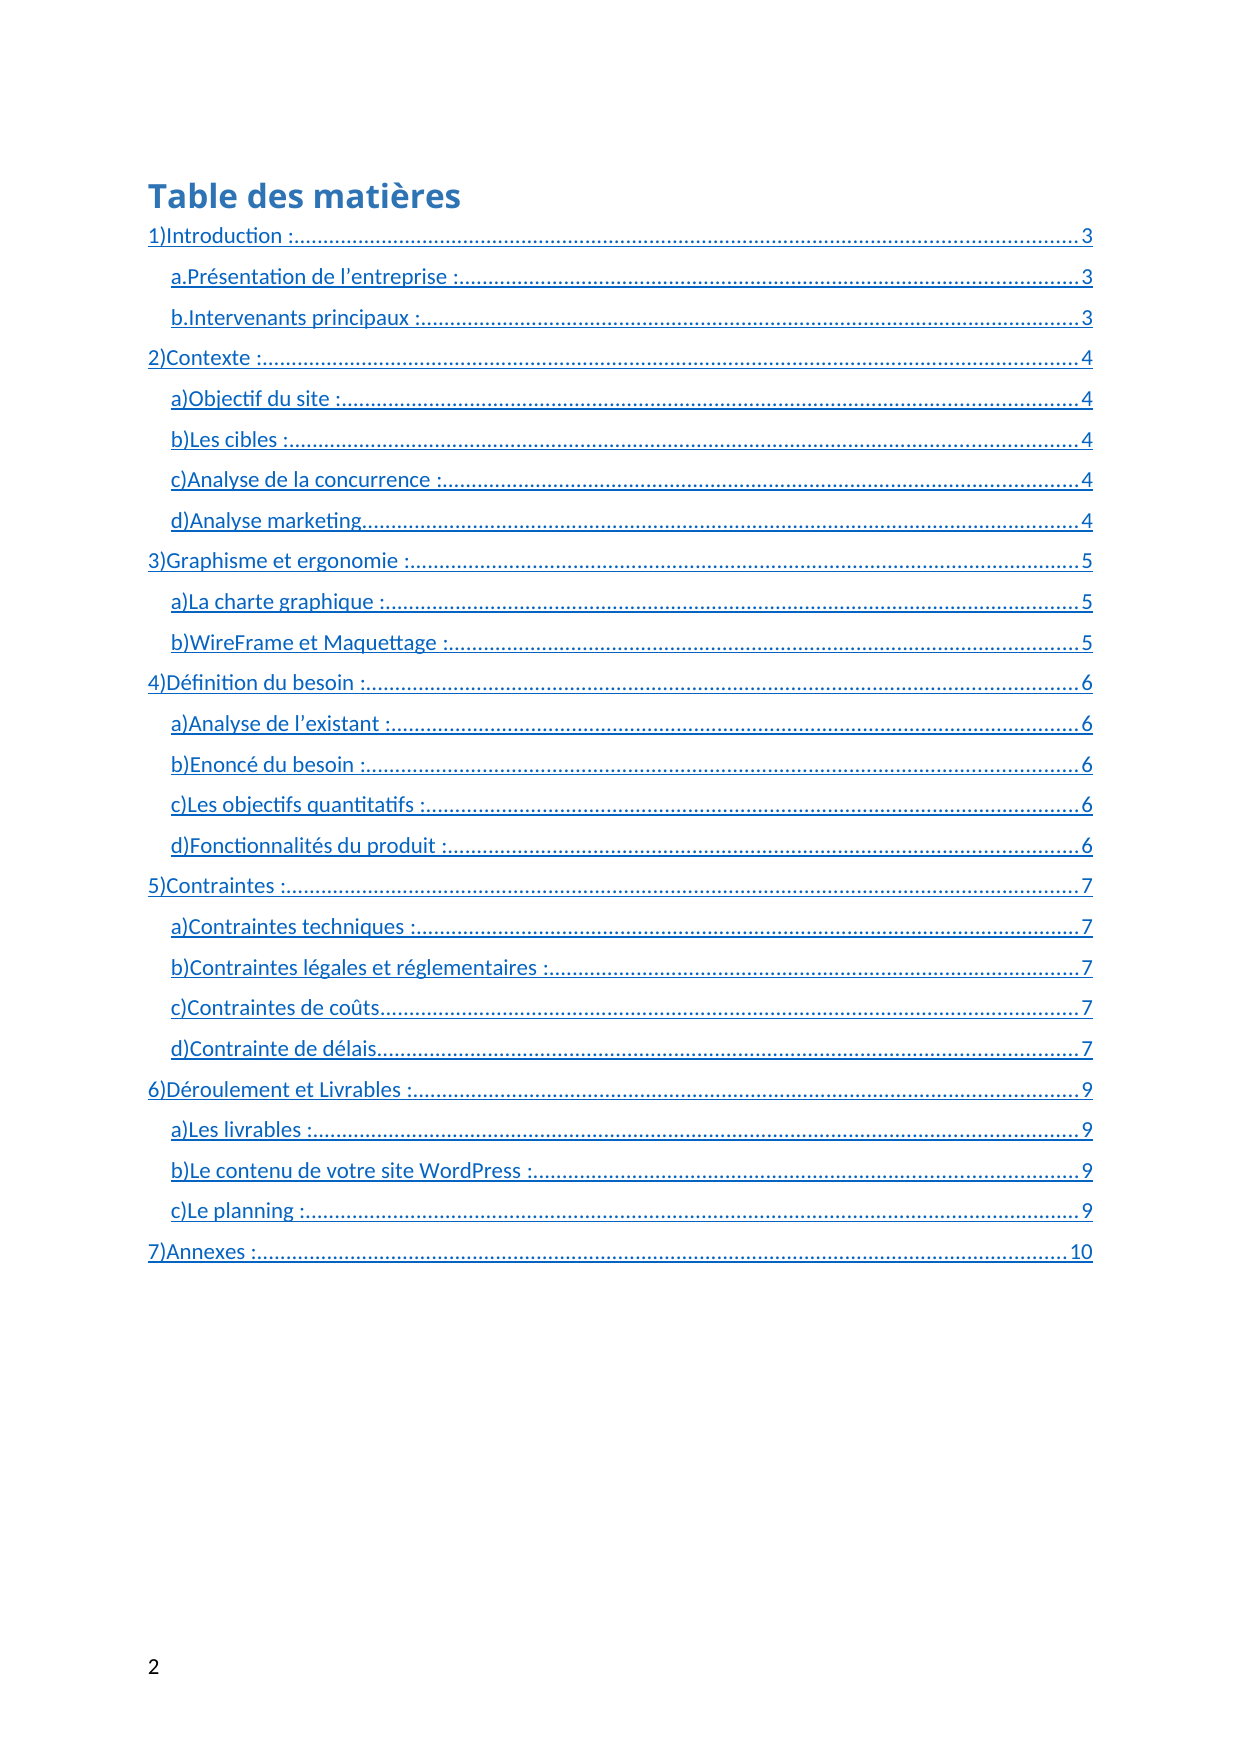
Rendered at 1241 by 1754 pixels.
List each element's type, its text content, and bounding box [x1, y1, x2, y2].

text d)Contrainte de délais 7 [171, 1034, 1093, 1058]
text a)Contraintes techniques : 7 [171, 912, 1093, 936]
text a)Analyse de l’existant : 6 [171, 709, 1093, 733]
text 4)Définition du besoin : 6 [148, 668, 1093, 693]
text a)Objectif du site : 4 [171, 384, 1093, 408]
text d)Fonctionnalités du produit : 6 [171, 831, 1093, 855]
text a)Les livrables : 9 [171, 1115, 1093, 1139]
text b)Enoncé du besoin : 6 [171, 750, 1093, 774]
text 6)Déroulement et Livrables : 9 [148, 1075, 1093, 1099]
text b)Le contenu de votre site WordPress : 9 [171, 1156, 1093, 1180]
text 2)Contexte : 4 [148, 343, 1093, 368]
text b)Contraintes légales et réglementaires : 7 [171, 953, 1093, 977]
text 3)Graphisme et ergonomie : 5 [148, 547, 1093, 571]
text a)La charte graphique : 5 [171, 587, 1093, 611]
text c)Contraintes de coûts 7 [171, 993, 1093, 1018]
subtitle Table des matières [148, 173, 1093, 218]
text 7)Annexes : 10 [148, 1237, 1093, 1261]
text b)Les cibles : 4 [171, 425, 1093, 449]
text b.Intervenants principaux : 3 [171, 303, 1093, 327]
text d)Analyse marketing 4 [171, 506, 1093, 530]
text 1)Introduction : 3 [148, 222, 1093, 246]
text a.Présentation de l’entreprise : 3 [171, 262, 1093, 286]
text c)Les objectifs quantitatifs : 6 [171, 790, 1093, 814]
text c)Le planning : 9 [171, 1197, 1093, 1221]
text b)WireFrame et Maquettage : 5 [171, 628, 1093, 652]
text c)Analyse de la concurrence : 4 [171, 465, 1093, 489]
text 5)Contraintes : 7 [148, 872, 1093, 896]
